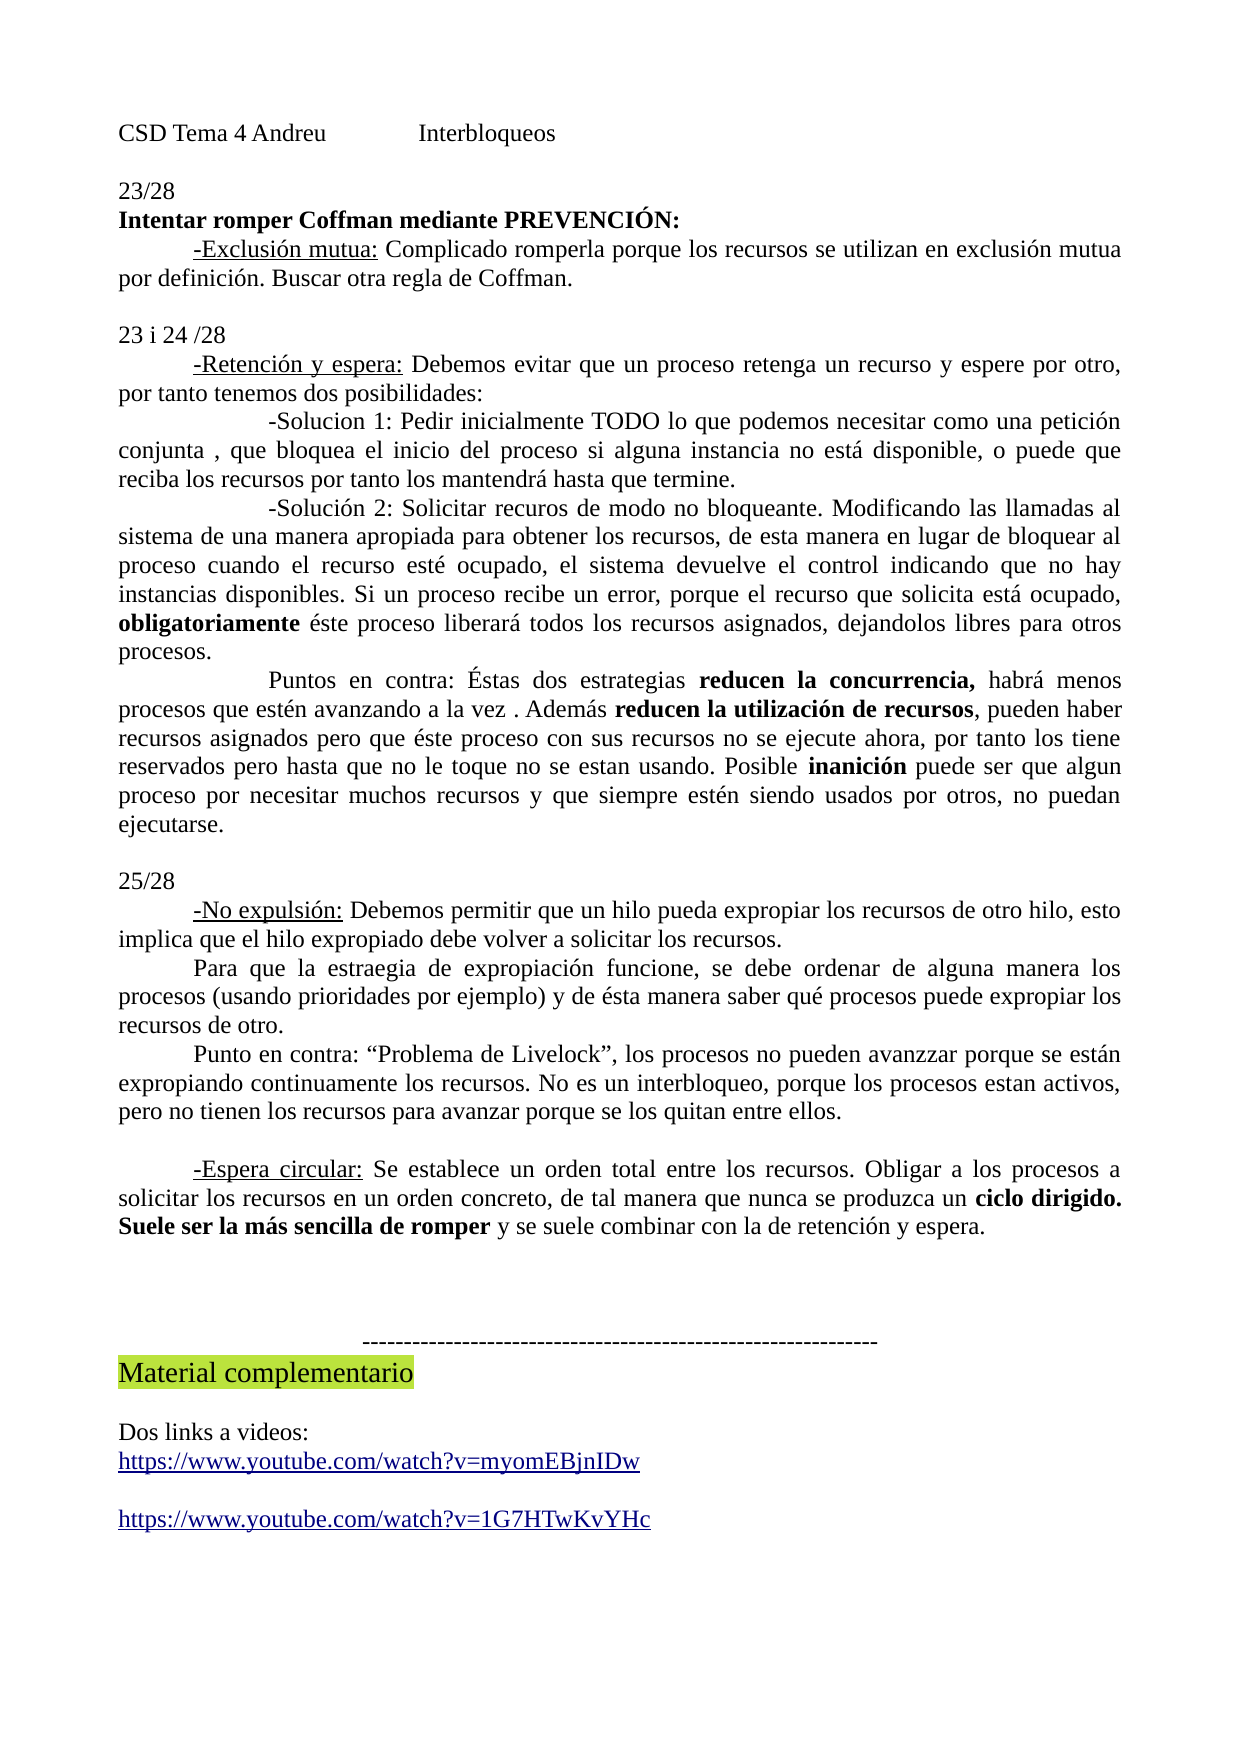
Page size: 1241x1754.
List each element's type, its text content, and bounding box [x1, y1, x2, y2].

text Dos links a videos: [118, 1417, 1122, 1446]
text -Espera circular: Se establece un orden total entre los recursos. Obligar a los procesos a solicitar los recursos en un orden concreto, de tal manera que nunca se produzca un ciclo dirigido. Suele ser la más sencilla de romper y se suele combinar con la de retención y espera. [118, 1154, 1122, 1240]
text Para que la estraegia de expropiación funcione, se debe ordenar de alguna manera los procesos (usando prioridades por ejemplo) y de ésta manera saber qué procesos puede expropiar los recursos de otro. [118, 953, 1122, 1039]
text Material complementario [118, 1355, 1122, 1389]
text Punto en contra: “Problema de Livelock”, los procesos no pueden avanzzar porque se están expropiando continuamente los recursos. No es un interbloqueo, porque los procesos estan activos, pero no tienen los recursos para avanzar porque se los quitan entre ellos. [118, 1039, 1122, 1125]
text -Solución 2: Solicitar recuros de modo no bloqueante. Modificando las llamadas al sistema de una manera apropiada para obtener los recursos, de esta manera en lugar de bloquear al proceso cuando el recurso esté ocupado, el sistema devuelve el control indicando que no hay instancias disponibles. Si un proceso recibe un error, porque el recurso que solicita está ocupado, obligatoriamente éste proceso liberará todos los recursos asignados, dejandolos libres para otros procesos. [118, 493, 1122, 665]
text 25/28 [118, 866, 1122, 895]
text Intentar romper Coffman mediante PREVENCIÓN: [118, 205, 1122, 234]
text Puntos en contra: Éstas dos estrategias reducen la concurrencia, habrá menos procesos que estén avanzando a la vez . Además reducen la utilización de recursos, pueden haber recursos asignados pero que éste proceso con sus recursos no se ejecute ahora, por tanto los tiene reservados pero hasta que no le toque no se estan usando. Posible inanición puede ser que algun proceso por necesitar muchos recursos y que siempre estén siendo usados por otros, no puedan ejecutarse. [118, 665, 1122, 838]
text -Retención y espera: Debemos evitar que un proceso retenga un recurso y espere por otro, por tanto tenemos dos posibilidades: [118, 349, 1122, 406]
text -Exclusión mutua: Complicado romperla porque los recursos se utilizan en exclusión mutua por definición. Buscar otra regla de Coffman. [118, 234, 1122, 291]
text -------------------------------------------------------------- [118, 1326, 1122, 1355]
text https://www.youtube.com/watch?v=myomEBjnIDw [118, 1446, 1122, 1475]
text -No expulsión: Debemos permitir que un hilo pueda expropiar los recursos de otro hilo, esto implica que el hilo expropiado debe volver a solicitar los recursos. [118, 895, 1122, 953]
text -Solucion 1: Pedir inicialmente TODO lo que podemos necesitar como una petición conjunta , que bloquea el inicio del proceso si alguna instancia no está disponible, o puede que reciba los recursos por tanto los mantendrá hasta que termine. [118, 406, 1122, 493]
text https://www.youtube.com/watch?v=1G7HTwKvYHc [118, 1504, 1122, 1532]
text 23/28 [118, 176, 1122, 205]
text 23 i 24 /28 [118, 320, 1122, 349]
